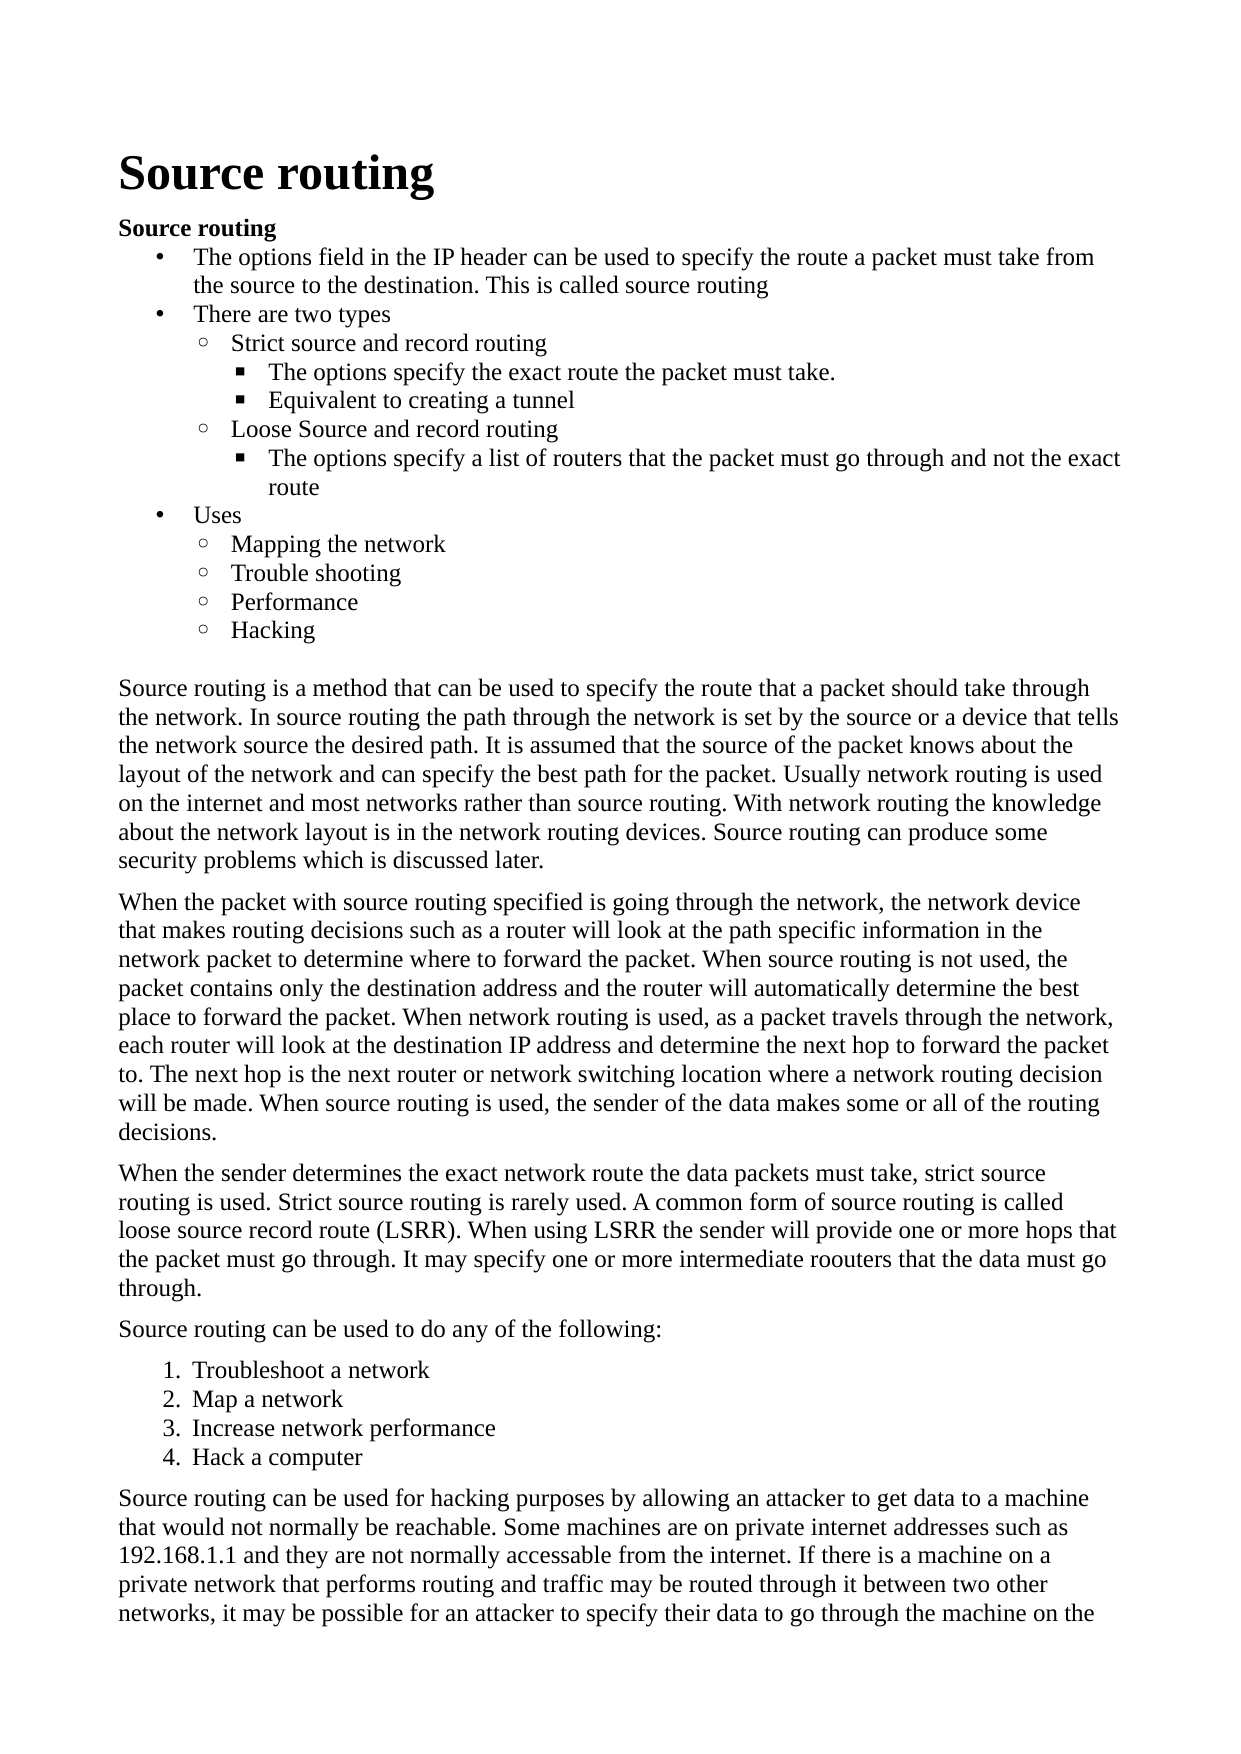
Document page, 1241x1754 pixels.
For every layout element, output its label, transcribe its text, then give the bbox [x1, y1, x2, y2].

list Equivalent to creating a tunnel [231, 386, 1122, 414]
list Mapping the network [193, 529, 1122, 558]
text Source routing can be used to do any of the following: [118, 1314, 1122, 1343]
list There are two types [156, 299, 1122, 328]
list Hack a computer [162, 1442, 1122, 1471]
list Performance [193, 587, 1122, 616]
subtitle Source routing [118, 143, 1122, 201]
text When the sender determines the exact network route the data packets must take, strict source routing is used. Strict source routing is rarely used. A common form of source routing is called loose source record route (LSRR). When using LSRR the sender will provide one or more hops that the packet must go through. It may specify one or more intermediate roouters that the data must go through. [118, 1158, 1122, 1302]
list The options specify a list of routers that the packet must go through and not the exact route [231, 443, 1122, 501]
list Uses [156, 501, 1122, 529]
list The options specify the exact route the packet must take. [231, 357, 1122, 386]
list The options field in the IP header can be used to specify the route a packet must take from the source to the destination. This is called source routing [156, 242, 1122, 299]
list Hacking [193, 616, 1122, 644]
list Strict source and record routing [193, 328, 1122, 357]
list Trouble shooting [193, 558, 1122, 587]
text Source routing is a method that can be used to specify the route that a packet should take through the network. In source routing the path through the network is set by the source or a device that tells the network source the desired path. It is assumed that the source of the packet knows about the layout of the network and can specify the best path for the packet. Usually network routing is used on the internet and most networks rather than source routing. With network routing the knowledge about the network layout is in the network routing devices. Source routing can produce some security problems which is discussed later. [118, 673, 1122, 874]
text When the packet with source routing specified is going through the network, the network device that makes routing decisions such as a router will look at the path specific information in the network packet to determine where to forward the packet. When source routing is not used, the packet contains only the destination address and the router will automatically determine the best place to forward the packet. When network routing is used, as a packet travels through the network, each router will look at the destination IP address and determine the next hop to forward the packet to. The next hop is the next router or network switching location where a network routing decision will be made. When source routing is used, the sender of the data makes some or all of the routing decisions. [118, 887, 1122, 1146]
list Troubleshoot a network [162, 1356, 1122, 1384]
list Loose Source and record routing [193, 414, 1122, 443]
text Source routing [118, 213, 1122, 242]
list Map a network [162, 1384, 1122, 1413]
text Source routing can be used for hacking purposes by allowing an attacker to get data to a machine that would not normally be reachable. Some machines are on private internet addresses such as 192.168.1.1 and they are not normally accessable from the internet. If there is a machine on a private network that performs routing and traffic may be routed through it between two other networks, it may be possible for an attacker to specify their data to go through the machine on the [118, 1483, 1122, 1627]
list Increase network performance [162, 1413, 1122, 1442]
